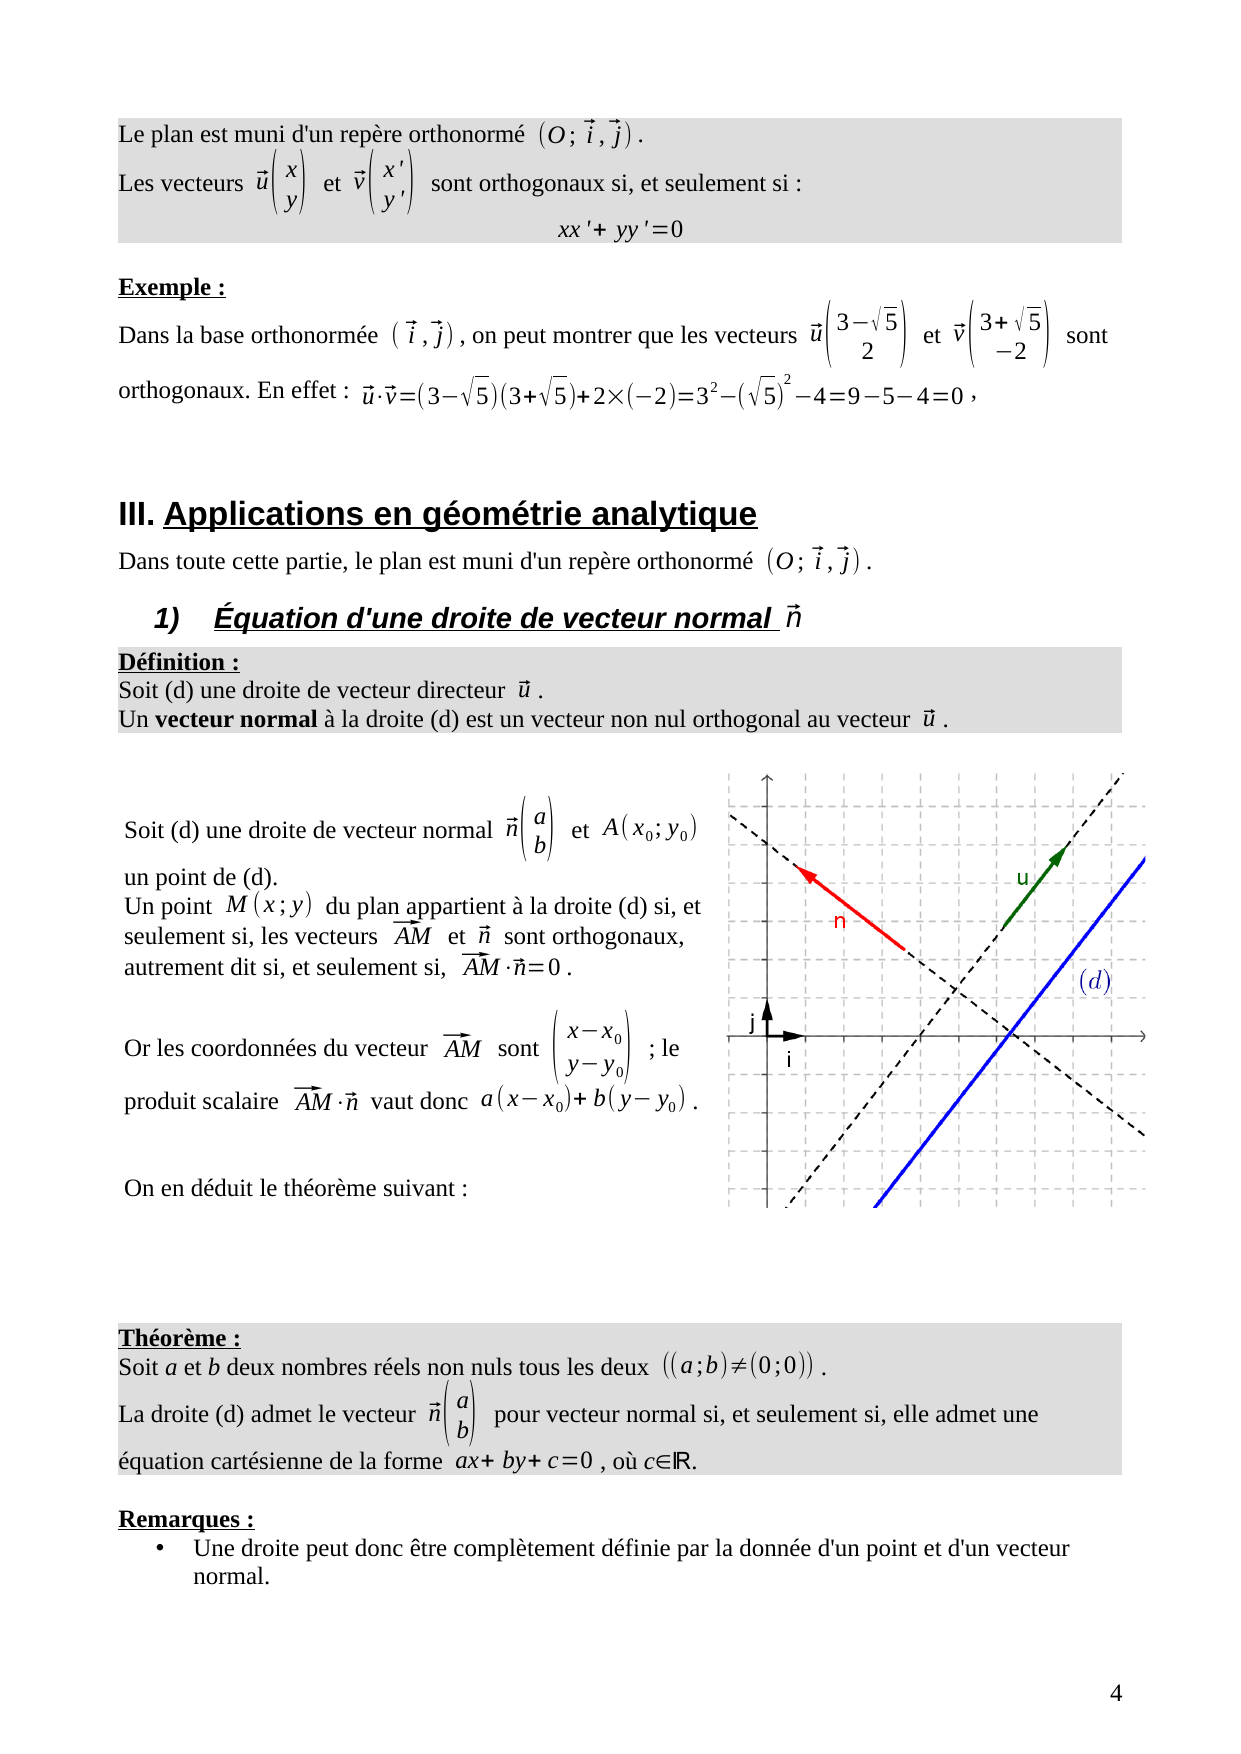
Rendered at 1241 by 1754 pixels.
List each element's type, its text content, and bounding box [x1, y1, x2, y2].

text Exemple : [118, 272, 1122, 300]
text Dans la base orthonormée , on peut montrer que les vecteurs et sont orthogonaux. En effet : , [118, 300, 1122, 411]
subtitle Applications en géométrie analytique [118, 493, 1122, 532]
text Dans toute cette partie, le plan est muni d'un repère orthonormé . [118, 544, 1122, 576]
text La droite (d) admet le vecteur pour vecteur normal si, et seulement si, elle admet une équation cartésienne de la forme , où c∈ℝ. [118, 1381, 1122, 1475]
text Remarques : [118, 1504, 1122, 1533]
table_header [712, 762, 1123, 1208]
list Une droite peut donc être complètement définie par la donnée d'un point et d'un vecteur normal. [156, 1533, 1122, 1590]
subtitle Équation d'une droite de vecteur normal [153, 601, 1122, 634]
text Un vecteur normal à la droite (d) est un vecteur non nul orthogonal au vecteur . [118, 704, 1122, 733]
text Les vecteurs et sont orthogonaux si, et seulement si : [118, 149, 1122, 215]
text Le plan est muni d'un repère orthonormé . [118, 118, 1122, 149]
text Définition : [118, 647, 1122, 676]
text Soit (d) une droite de vecteur directeur . [118, 676, 1122, 704]
table_header Soit (d) une droite de vecteur normal et un point de (d). Un point du plan appartient à la droite (d) si, et seulement si, les vecteurs et sont orthogonaux, autrement dit si, et seulement si, . Or les coordonnées du vecteur sont ; le produit scalaire vaut donc . On en déduit le théorème suivant : [118, 762, 712, 1208]
text Soit a et b deux nombres réels non nuls tous les deux . [118, 1352, 1122, 1381]
text Théorème : [118, 1323, 1122, 1352]
